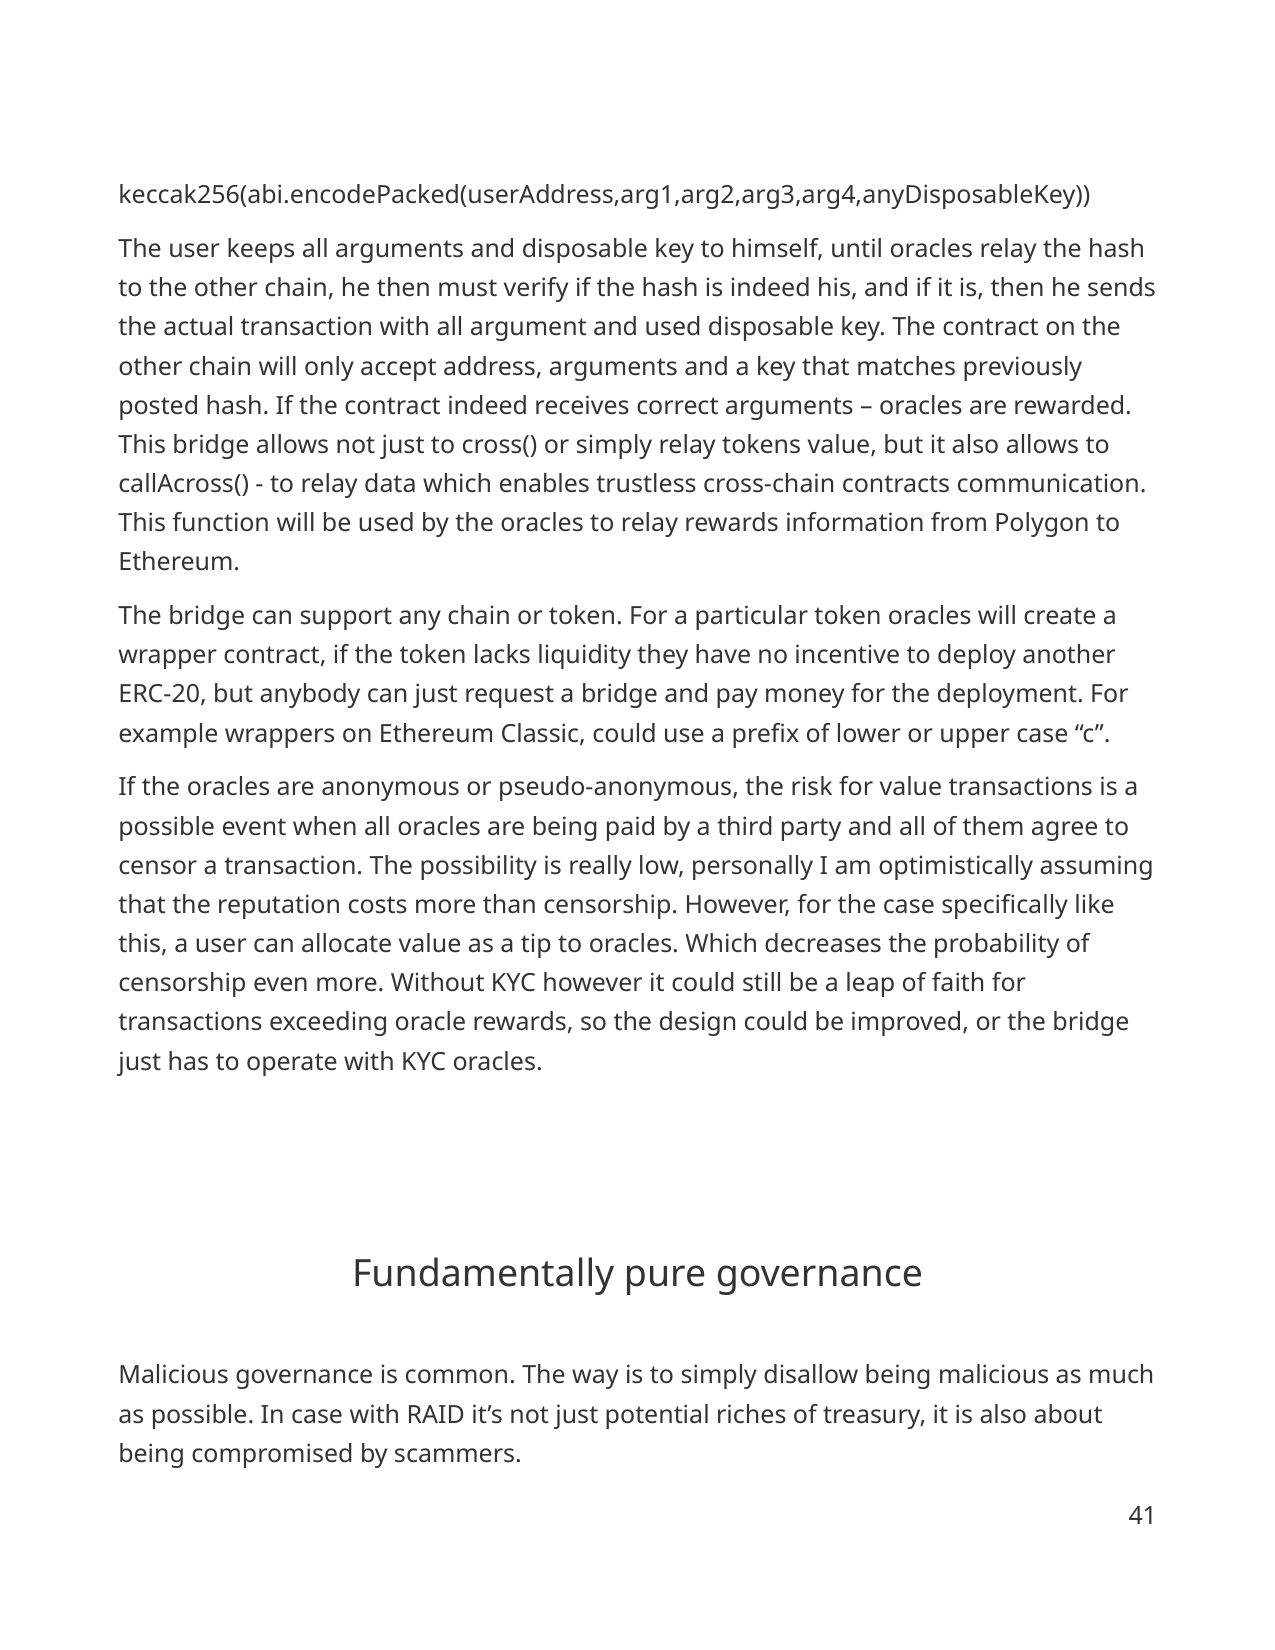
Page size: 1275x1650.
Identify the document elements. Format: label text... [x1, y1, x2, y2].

text If the oracles are anonymous or pseudo-anonymous, the risk for value transactions is a possible event when all oracles are being paid by a third party and all of them agree to censor a transaction. The possibility is really low, personally I am optimistically assuming that the reputation costs more than censorship. However, for the case specifically like this, a user can allocate value as a tip to oracles. Which decreases the probability of censorship even more. Without KYC however it could still be a leap of faith for transactions exceeding oracle rewards, so the design could be improved, or the bridge just has to operate with KYC oracles. [118, 769, 1157, 1077]
text keccak256(abi.encodePacked(userAddress,arg1,arg2,arg3,arg4,anyDisposableKey)) [118, 177, 1157, 211]
text The bridge can support any chain or token. For a particular token oracles will create a wrapper contract, if the token lacks liquidity they have no incentive to deploy another ERC-20, but anybody can just request a bridge and pay money for the deployment. For example wrappers on Ethereum Classic, could use a prefix of lower or upper case “c”. [118, 598, 1157, 749]
text The user keeps all arguments and disposable key to himself, until oracles relay the hash to the other chain, he then must verify if the hash is indeed his, and if it is, then he sends the actual transaction with all argument and used disposable key. The contract on the other chain will only accept address, arguments and a key that matches previously posted hash. If the contract indeed receives correct arguments – oracles are rewarded. This bridge allows not just to cross() or simply relay tokens value, but it also allows to callAcross() - to relay data which enables trustless cross-chain contracts communication. This function will be used by the oracles to relay rewards information from Polygon to Ethereum. [118, 231, 1157, 578]
text Malicious governance is common. The way is to simply disallow being malicious as much as possible. In case with RAID it’s not just potential riches of treasury, it is also about being compromised by scammers. [118, 1357, 1157, 1469]
subtitle Fundamentally pure governance [118, 1246, 1157, 1297]
